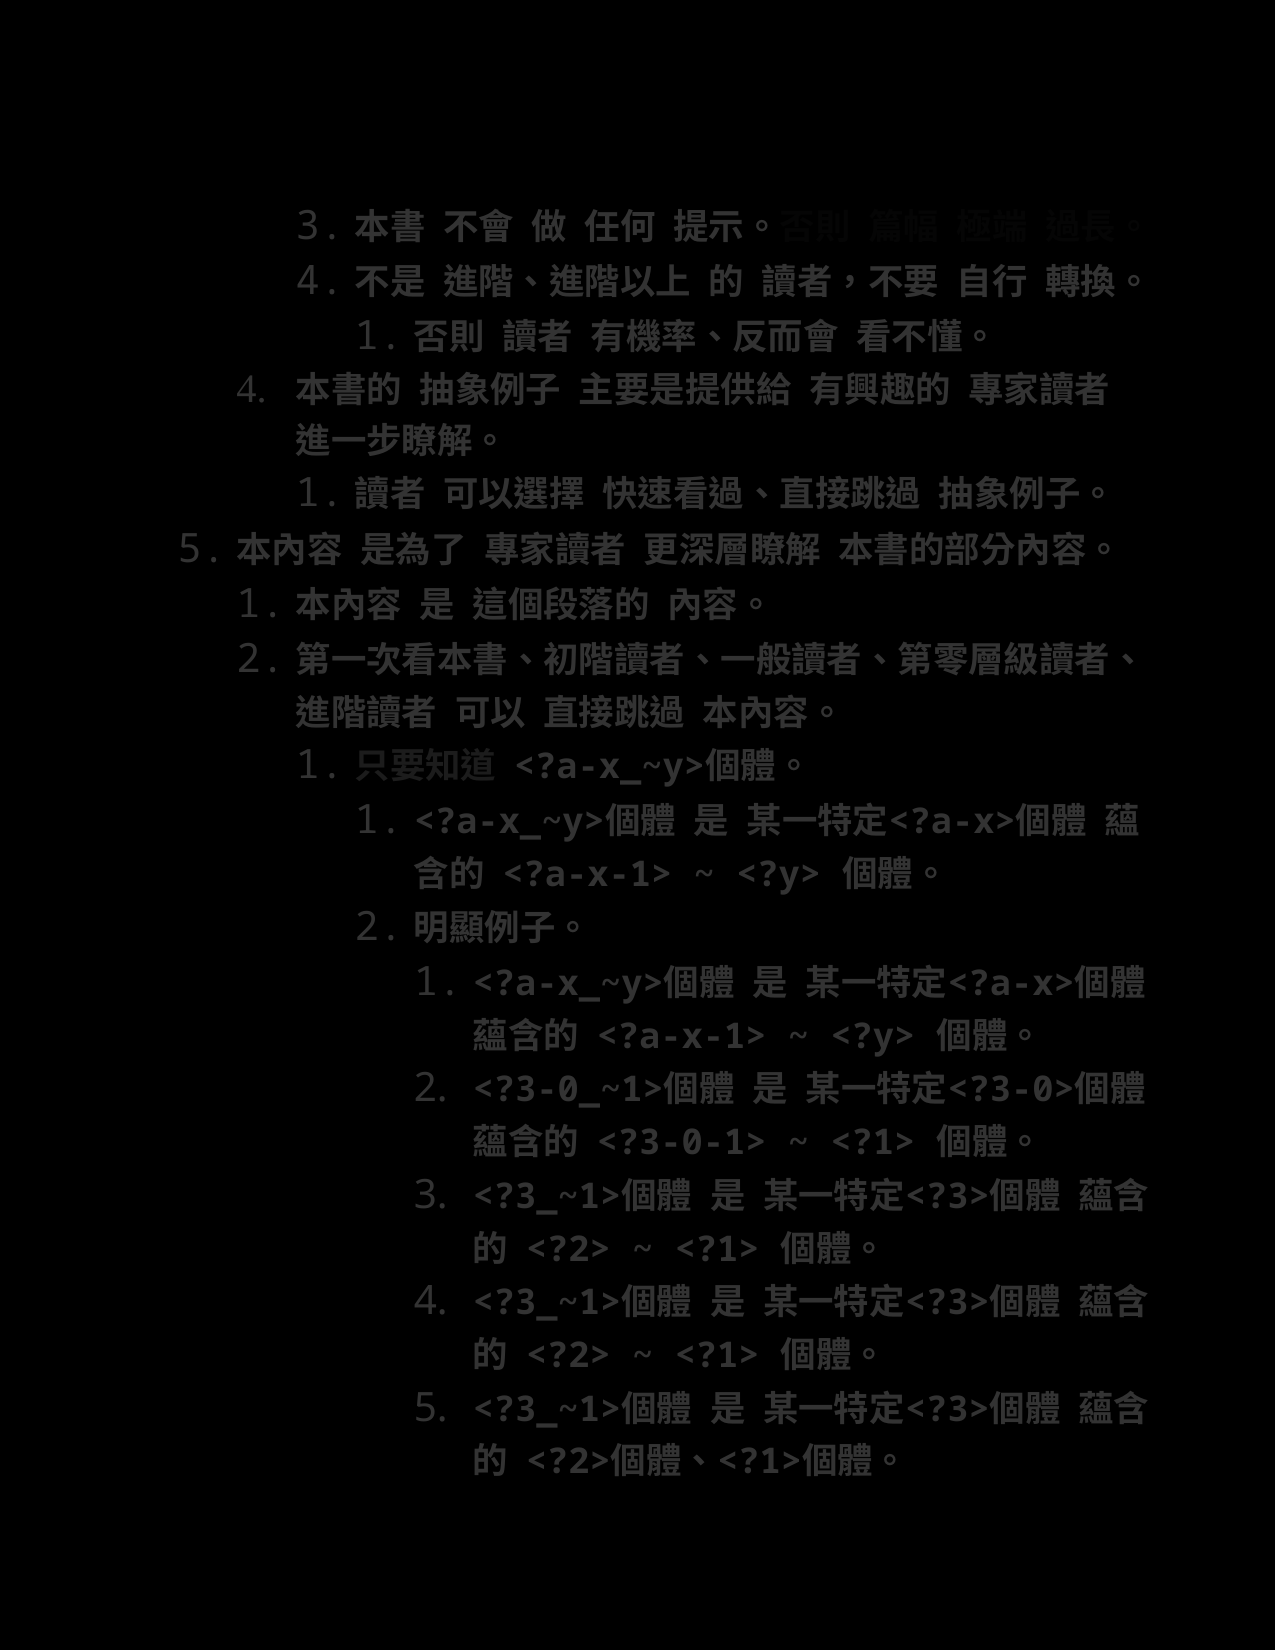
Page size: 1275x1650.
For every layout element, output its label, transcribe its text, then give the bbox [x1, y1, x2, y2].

list 本內容 是 這個段落的 內容。 [236, 574, 1157, 629]
list <?3_~1>個體 是 某一特定<?3>個體 蘊含的 <?2>個體、<?1>個體。 [413, 1378, 1157, 1484]
list 本書 不會 做 任何 提示。否則 篇幅 極端 過長。 [295, 196, 1157, 251]
list <?3_~1>個體 是 某一特定<?3>個體 蘊含的 <?2> ~ <?1> 個體。 [413, 1165, 1157, 1271]
list 不是 進階、進階以上 的 讀者，不要 自行 轉換。 [295, 251, 1157, 306]
list <?3-0_~1>個體 是 某一特定<?3-0>個體 蘊含的 <?3-0-1> ~ <?1> 個體。 [413, 1058, 1157, 1165]
list 明顯例子。 [354, 897, 1157, 952]
list 本書的 抽象例子 主要是提供給 有興趣的 專家讀者 進一步瞭解。 [236, 361, 1157, 464]
list 讀者 可以選擇 快速看過、直接跳過 抽象例子。 [295, 464, 1157, 519]
list <?a-x_~y>個體 是 某一特定<?a-x>個體 蘊含的 <?a-x-1> ~ <?y> 個體。 [354, 790, 1157, 897]
list 本內容 是為了 專家讀者 更深層瞭解 本書的部分內容。 [177, 519, 1157, 574]
list 否則 讀者 有機率、反而會 看不懂。 [354, 306, 1157, 361]
list <?a-x_~y>個體 是 某一特定<?a-x>個體 蘊含的 <?a-x-1> ~ <?y> 個體。 [413, 952, 1157, 1058]
list <?3_~1>個體 是 某一特定<?3>個體 蘊含的 <?2> ~ <?1> 個體。 [413, 1271, 1157, 1378]
list 第一次看本書、初階讀者、一般讀者、第零層級讀者、進階讀者 可以 直接跳過 本內容。 [236, 629, 1157, 735]
list 只要知道 <?a-x_~y>個體。 [295, 735, 1157, 790]
